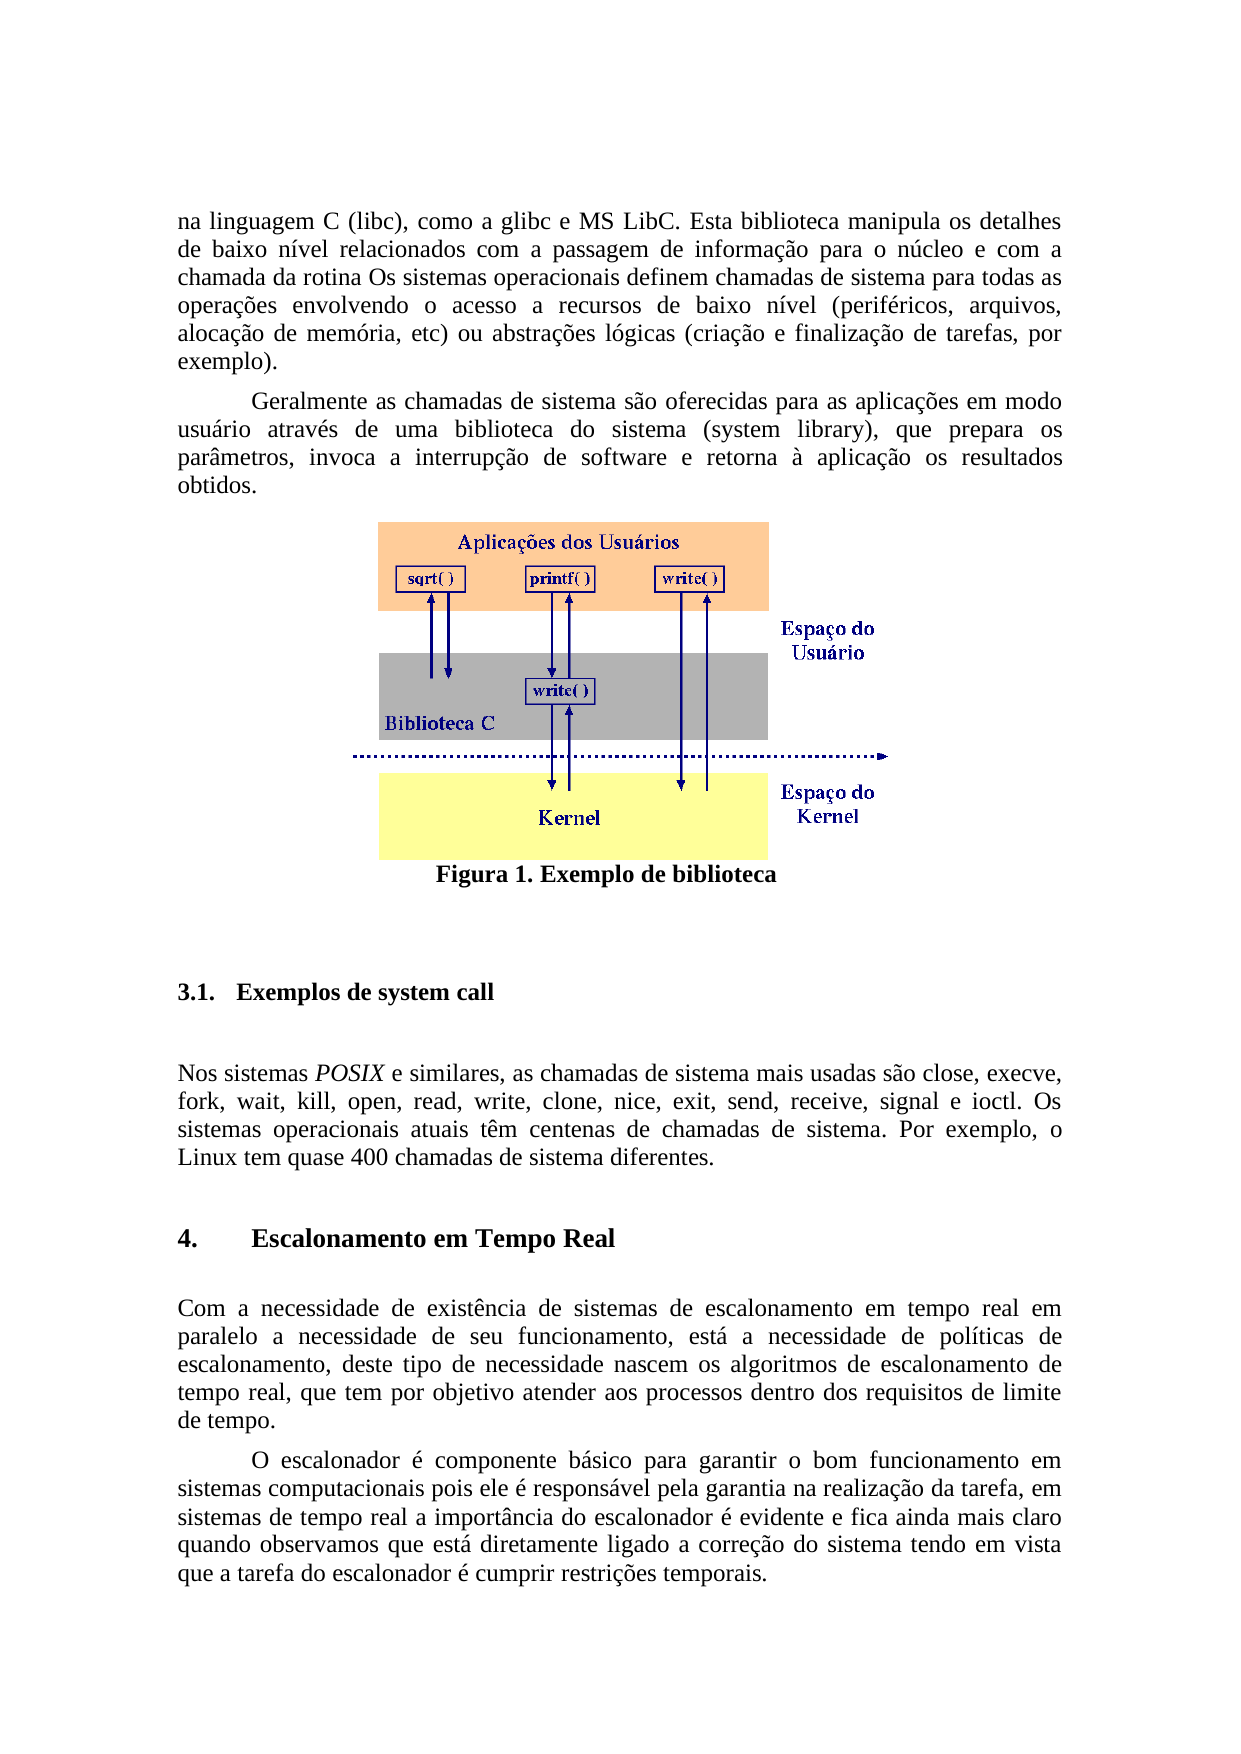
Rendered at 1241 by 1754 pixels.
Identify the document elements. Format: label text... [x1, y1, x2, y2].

text Figura 1. Exemplo de biblioteca [224, 512, 1016, 888]
picture [352, 522, 889, 860]
text 4. Escalonamento em Tempo Real [177, 1223, 1063, 1253]
text Nos sistemas POSIX e similares, as chamadas de sistema mais usadas são close, execve, fork, wait, kill, open, read, write, clone, nice, exit, send, receive, signal e ioctl. Os sistemas operacionais atuais têm centenas de chamadas de sistema. Por exemplo, o Linux tem quase 400 chamadas de sistema diferentes. [177, 1058, 1063, 1171]
text Geralmente as chamadas de sistema são oferecidas para as aplicações em modo usuário através de uma biblioteca do sistema (system library), que prepara os parâmetros, invoca a interrupção de software e retorna à aplicação os resultados obtidos. [177, 387, 1063, 499]
text Com a necessidade de existência de sistemas de escalonamento em tempo real em paralelo a necessidade de seu funcionamento, está a necessidade de políticas de escalonamento, deste tipo de necessidade nascem os algoritmos de escalonamento de tempo real, que tem por objetivo atender aos processos dentro dos requisitos de limite de tempo. [177, 1294, 1063, 1434]
text na linguagem C (libc), como a glibc e MS LibC. Esta biblioteca manipula os detalhes de baixo nível relacionados com a passagem de informação para o núcleo e com a chamada da rotina Os sistemas operacionais definem chamadas de sistema para todas as operações envolvendo o acesso a recursos de baixo nível (periféricos, arquivos, alocação de memória, etc) ou abstrações lógicas (criação e finalização de tarefas, por exemplo). [177, 207, 1063, 375]
text O escalonador é componente básico para garantir o bom funcionamento em sistemas computacionais pois ele é responsável pela garantia na realização da tarefa, em sistemas de tempo real a importância do escalonador é evidente e fica ainda mais claro quando observamos que está diretamente ligado a correção do sistema tendo em vista que a tarefa do escalonador é cumprir restrições temporais. [177, 1446, 1063, 1586]
title Exemplos de system call [177, 978, 1063, 1006]
